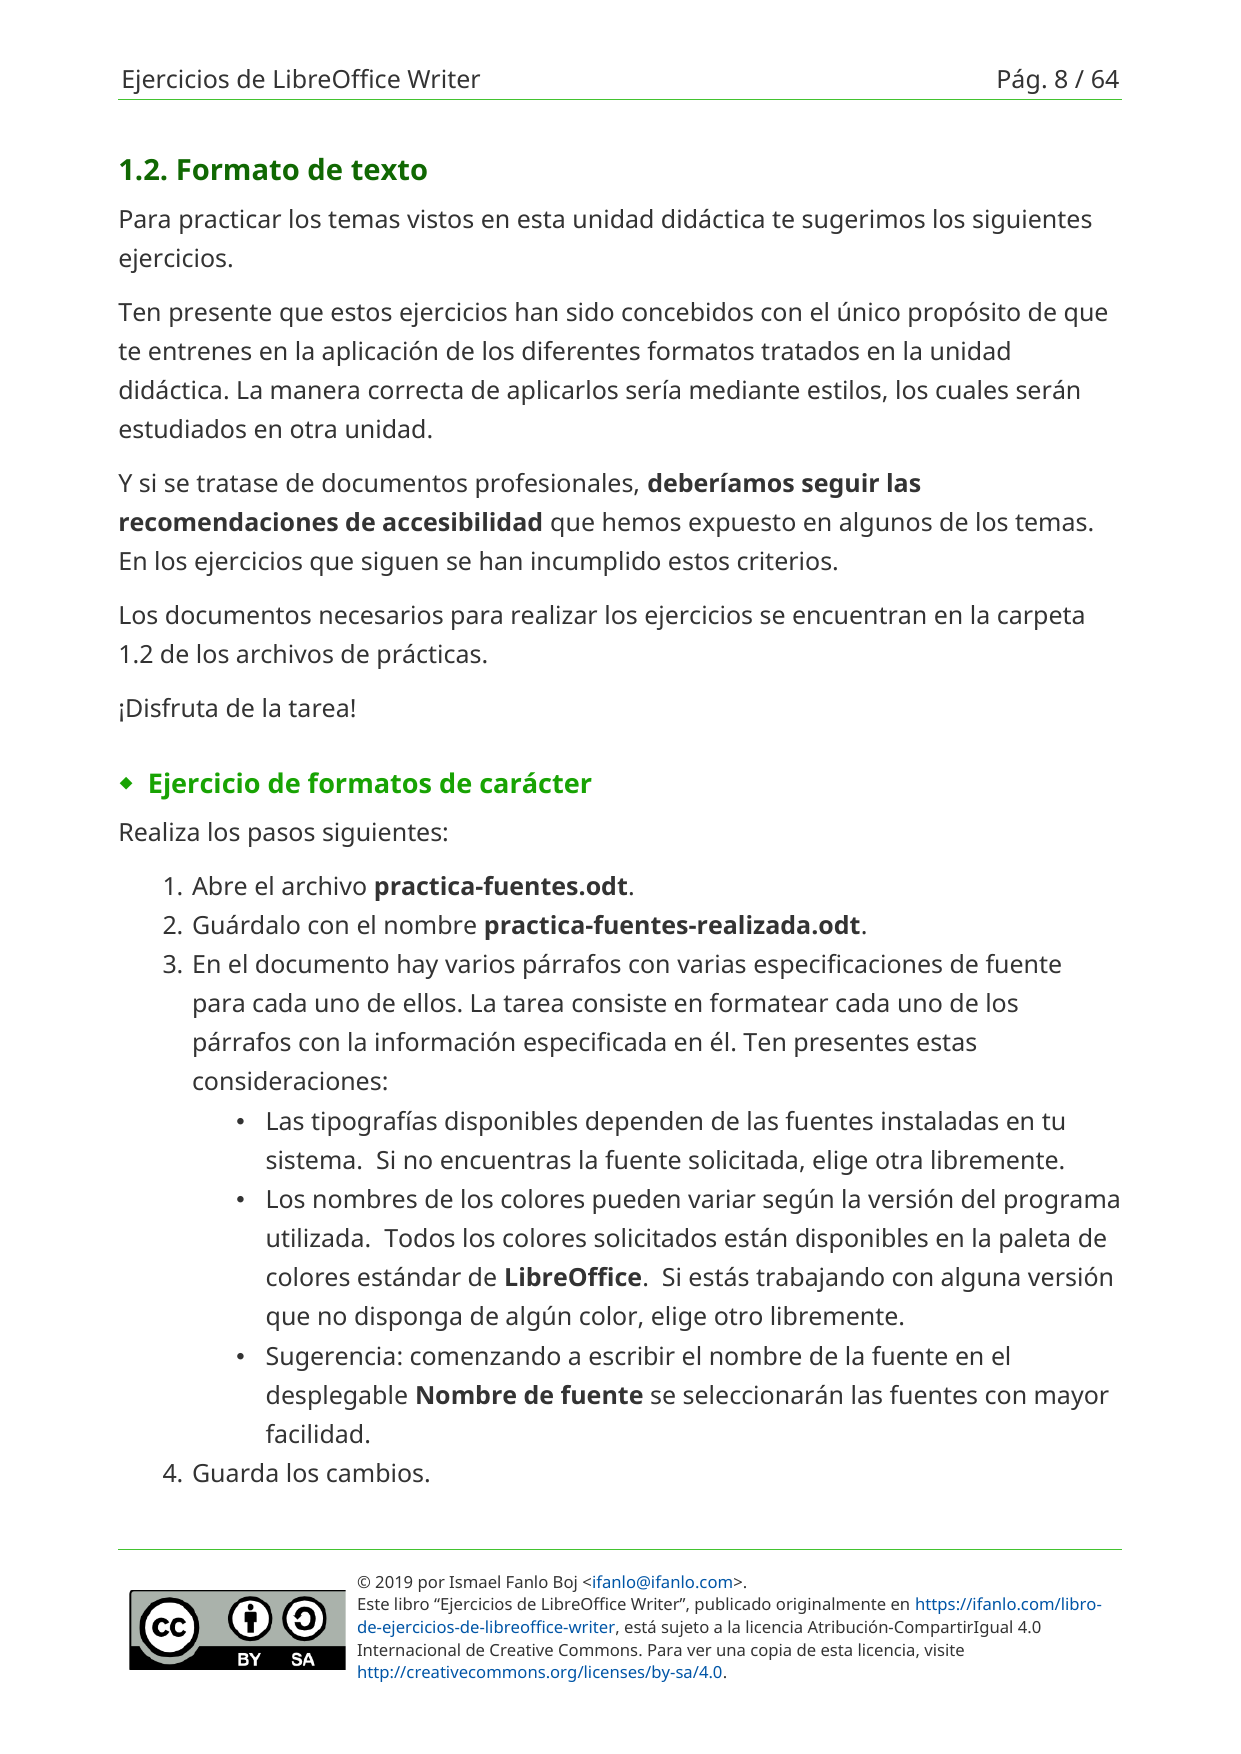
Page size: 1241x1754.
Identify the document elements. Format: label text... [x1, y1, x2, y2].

list Los nombres de los colores pueden variar según la versión del programa utilizada. Todos los colores solicitados están disponibles en la paleta de colores estándar de LibreOffice. Si estás trabajando con alguna versión que no disponga de algún color, elige otro libremente. [236, 1181, 1122, 1333]
text Los documentos necesarios para realizar los ejercicios se encuentran en la carpeta 1.2 de los archivos de prácticas. [118, 597, 1122, 671]
text Ten presente que estos ejercicios han sido concebidos con el único propósito de que te entrenes en la aplicación de los diferentes formatos tratados en la unidad didáctica. La manera correcta de aplicarlos sería mediante estilos, los cuales serán estudiados en otra unidad. [118, 294, 1122, 446]
text ¡Disfruta de la tarea! [118, 690, 1122, 724]
text Y si se tratase de documentos profesionales, deberíamos seguir las recomendaciones de accesibilidad que hemos expuesto en algunos de los temas. En los ejercicios que siguen se han incumplido estos criterios. [118, 465, 1122, 578]
text Para practicar los temas vistos en esta unidad didáctica te sugerimos los siguientes ejercicios. [118, 201, 1122, 274]
text Realiza los pasos siguientes: [118, 814, 1122, 848]
subtitle 1.2. Formato de texto [118, 149, 1122, 189]
list Abre el archivo practica-fuentes.odt. [162, 868, 1122, 902]
subtitle Ejercicio de formatos de carácter [118, 765, 1122, 802]
list Sugerencia: comenzando a escribir el nombre de la fuente en el desplegable Nombre de fuente se seleccionarán las fuentes con mayor facilidad. [236, 1338, 1122, 1451]
list Guarda los cambios. [162, 1456, 1122, 1490]
list En el documento hay varios párrafos con varias especificaciones de fuente para cada uno de ellos. La tarea consiste en formatear cada uno de los párrafos con la información especificada en él. Ten presentes estas consideraciones: [162, 946, 1122, 1098]
list Guárdalo con el nombre practica-fuentes-realizada.odt. [162, 907, 1122, 941]
picture [129, 1590, 346, 1670]
list Las tipografías disponibles dependen de las fuentes instaladas en tu sistema. Si no encuentras la fuente solicitada, elige otra libremente. [236, 1103, 1122, 1176]
